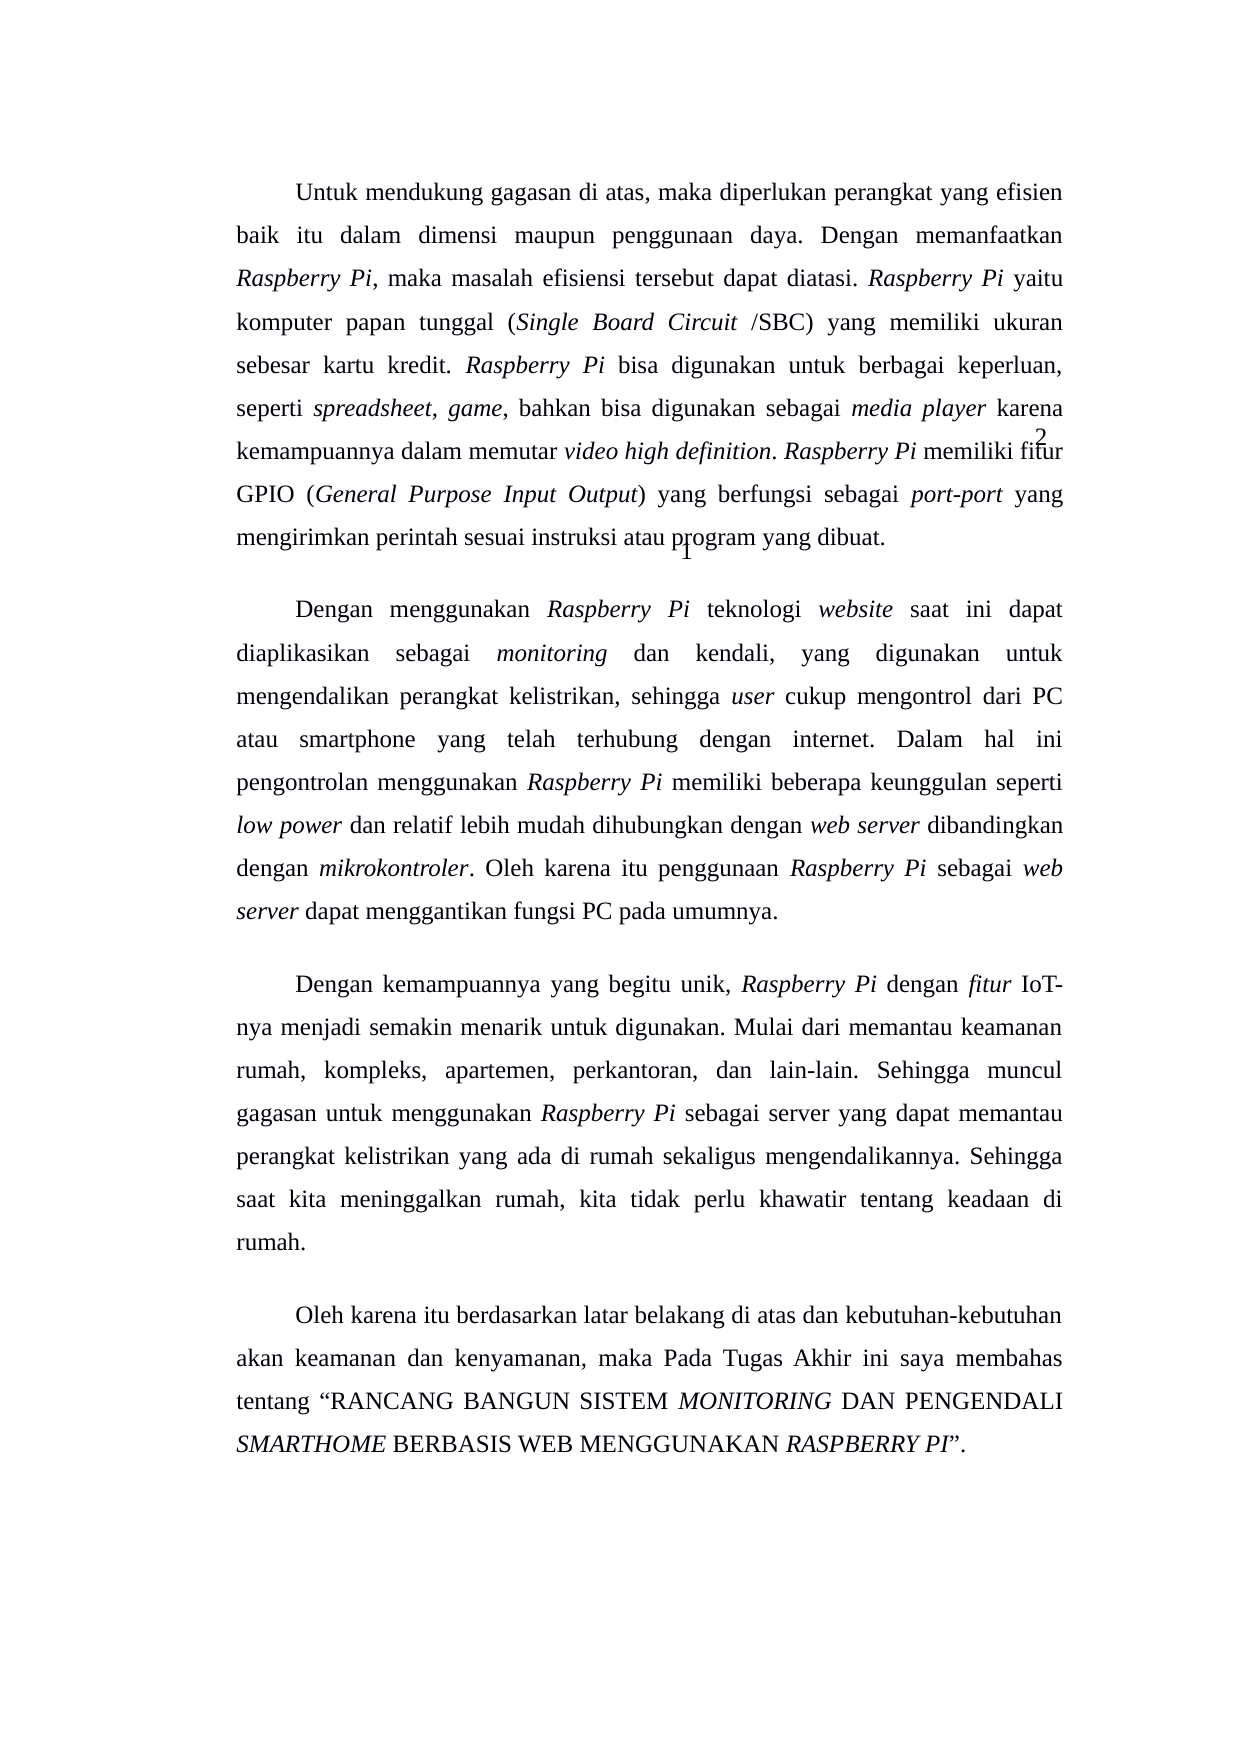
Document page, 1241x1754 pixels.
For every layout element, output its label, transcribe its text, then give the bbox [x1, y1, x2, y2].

text Dengan menggunakan Raspberry Pi teknologi website saat ini dapat diaplikasikan sebagai monitoring dan kendali, yang digunakan untuk mengendalikan perangkat kelistrikan, sehingga user cukup mengontrol dari PC atau smartphone yang telah terhubung dengan internet. Dalam hal ini pengontrolan menggunakan Raspberry Pi memiliki beberapa keunggulan seperti low power dan relatif lebih mudah dihubungkan dengan web server dibandingkan dengan mikrokontroler. Oleh karena itu penggunaan Raspberry Pi sebagai web server dapat menggantikan fungsi PC pada umumnya. [236, 594, 1063, 925]
text Dengan kemampuannya yang begitu unik, Raspberry Pi dengan fitur IoT-nya menjadi semakin menarik untuk digunakan. Mulai dari memantau keamanan rumah, kompleks, apartemen, perkantoran, dan lain-lain. Sehingga muncul gagasan untuk menggunakan Raspberry Pi sebagai server yang dapat memantau perangkat kelistrikan yang ada di rumah sekaligus mengendalikannya. Sehingga saat kita meninggalkan rumah, kita tidak perlu khawatir tentang keadaan di rumah. [236, 969, 1063, 1256]
text Untuk mendukung gagasan di atas, maka diperlukan perangkat yang efisien baik itu dalam dimensi maupun penggunaan daya. Dengan memanfaatkan Raspberry Pi, maka masalah efisiensi tersebut dapat diatasi. Raspberry Pi yaitu komputer papan tunggal (Single Board Circuit /SBC) yang memiliki ukuran sebesar kartu kredit. Raspberry Pi bisa digunakan untuk berbagai keperluan, seperti spreadsheet, game, bahkan bisa digunakan sebagai media player karena kemampuannya dalam memutar video high definition. Raspberry Pi memiliki fitur GPIO (General Purpose Input Output) yang berfungsi sebagai port-port yang mengirimkan perintah sesuai instruksi atau program yang dibuat. [236, 177, 1063, 551]
text Oleh karena itu berdasarkan latar belakang di atas dan kebutuhan-kebutuhan akan keamanan dan kenyamanan, maka Pada Tugas Akhir ini saya membahas tentang “RANCANG BANGUN SISTEM MONITORING DAN PENGENDALI SMARTHOME BERBASIS WEB MENGGUNAKAN RASPBERRY PI”. [236, 1300, 1063, 1458]
